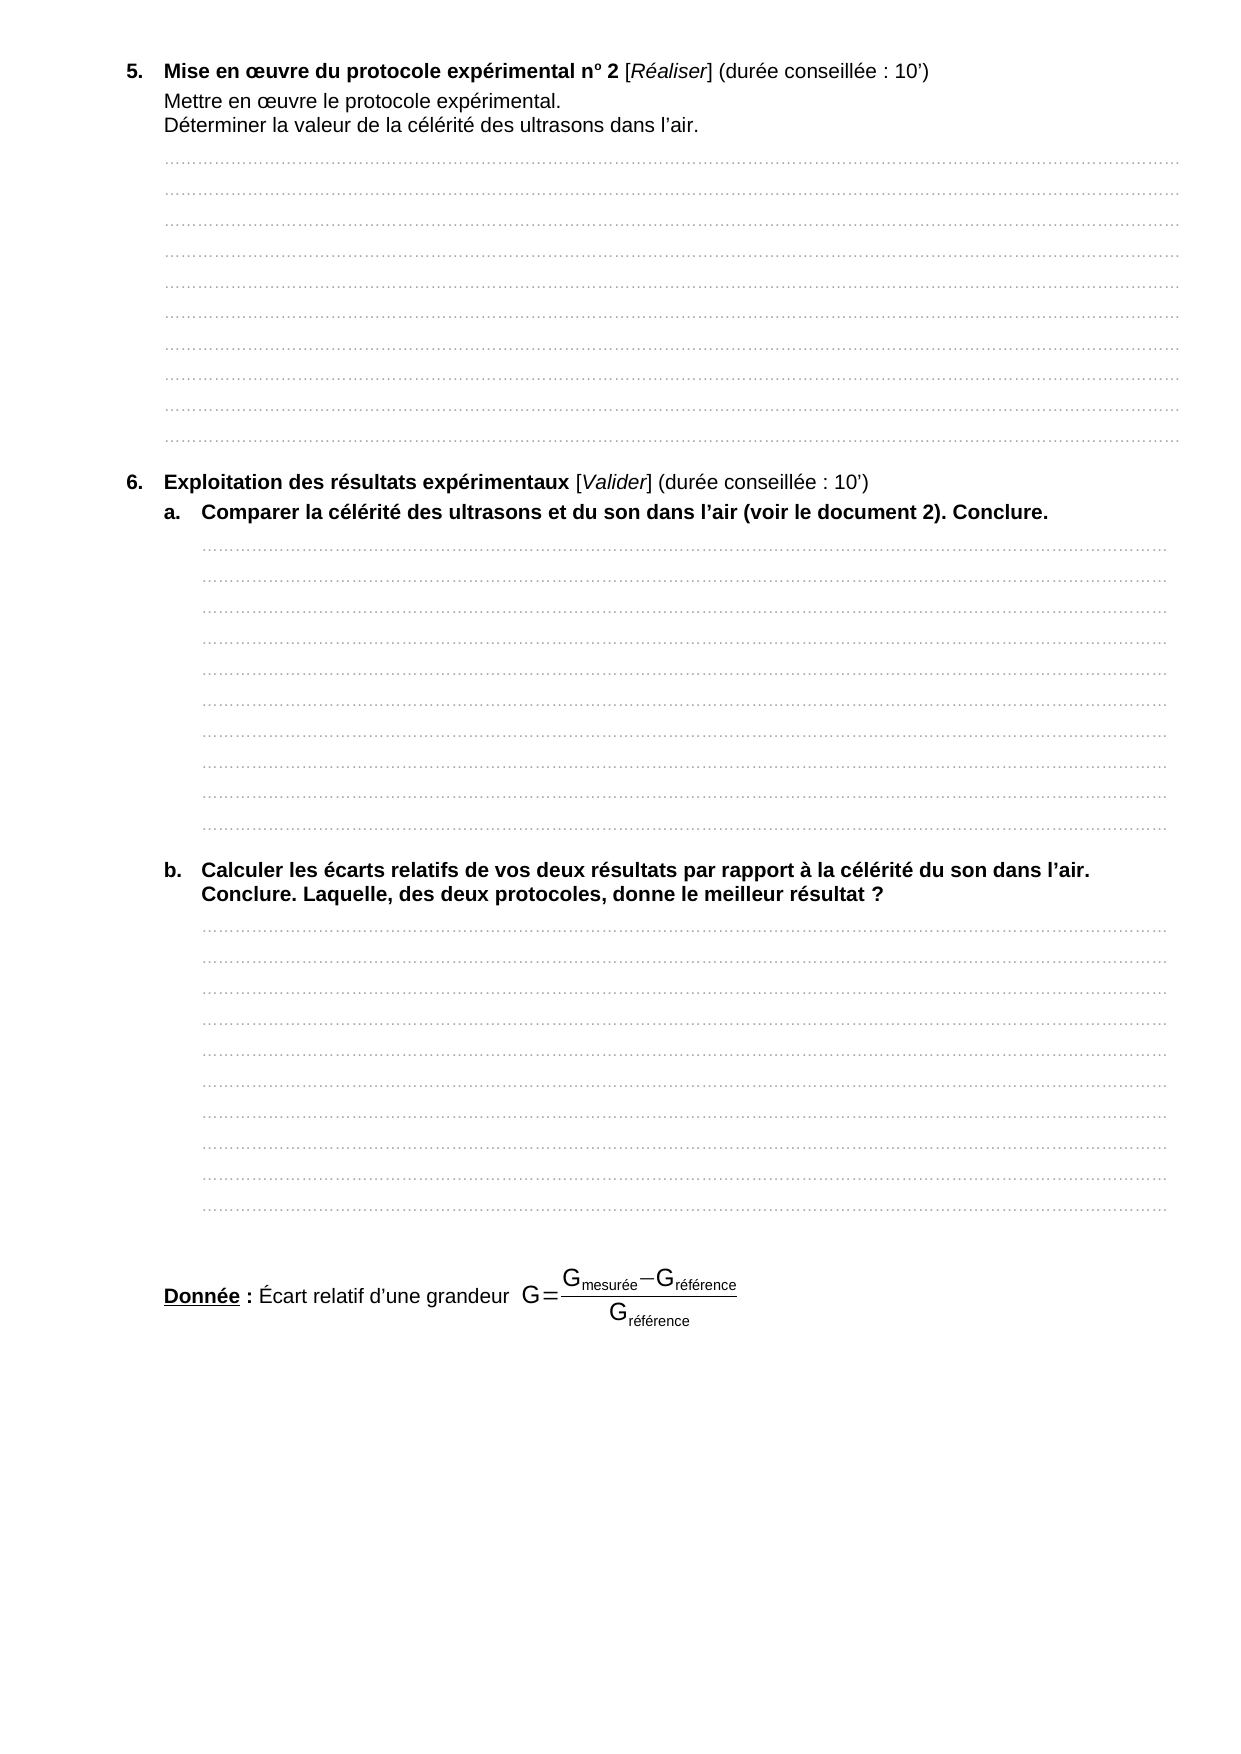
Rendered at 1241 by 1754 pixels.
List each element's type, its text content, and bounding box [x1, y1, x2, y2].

list ………………………………………………………………………………………………………………………………………………………………… [126, 396, 1181, 415]
list ………………………………………………………………………………………………………………………………………………………………… [126, 303, 1181, 322]
list ………………………………………………………………………………………………………………………………………………………………… [126, 179, 1181, 199]
list ………………………………………………………………………………………………………………………………………………………………… [126, 149, 1181, 168]
list ………………………………………………………………………………………………………………………………………………………… [163, 917, 1181, 936]
list ………………………………………………………………………………………………………………………………………………………… [163, 752, 1181, 772]
list ………………………………………………………………………………………………………………………………………………………… [163, 598, 1181, 617]
list Comparer la célérité des ultrasons et du son dans l’air (voir le document 2). Conclure. [163, 500, 1181, 524]
list ………………………………………………………………………………………………………………………………………………………………… [126, 427, 1181, 446]
list ………………………………………………………………………………………………………………………………………………………… [163, 1103, 1181, 1122]
list ………………………………………………………………………………………………………………………………………………………… [163, 659, 1181, 679]
list ………………………………………………………………………………………………………………………………………………………… [163, 1196, 1181, 1215]
list Calculer les écarts relatifs de vos deux résultats par rapport à la célérité du son dans l’air. Conclure. Laquelle, des deux protocoles, donne le meilleur résultat ? [163, 857, 1181, 905]
list ………………………………………………………………………………………………………………………………………………………… [163, 721, 1181, 741]
list Exploitation des résultats expérimentaux [Valider] (durée conseillée : 10’) [126, 470, 1181, 494]
list ………………………………………………………………………………………………………………………………………………………………… [126, 211, 1181, 230]
list Donnée : Écart relatif d’une grandeur [126, 1263, 1181, 1330]
list ………………………………………………………………………………………………………………………………………………………………… [126, 241, 1181, 261]
list ………………………………………………………………………………………………………………………………………………………… [163, 567, 1181, 586]
list ………………………………………………………………………………………………………………………………………………………………… [126, 272, 1181, 292]
list ………………………………………………………………………………………………………………………………………………………… [163, 814, 1181, 833]
list ………………………………………………………………………………………………………………………………………………………… [163, 1072, 1181, 1091]
list ………………………………………………………………………………………………………………………………………………………… [163, 536, 1181, 555]
list ………………………………………………………………………………………………………………………………………………………… [163, 691, 1181, 710]
list Mettre en œuvre le protocole expérimental. [126, 89, 1181, 113]
list ………………………………………………………………………………………………………………………………………………………………… [126, 334, 1181, 353]
list ………………………………………………………………………………………………………………………………………………………… [163, 979, 1181, 998]
list ………………………………………………………………………………………………………………………………………………………………… [126, 365, 1181, 384]
list ………………………………………………………………………………………………………………………………………………………… [163, 1010, 1181, 1029]
list Déterminer la valeur de la célérité des ultrasons dans l’air. [126, 113, 1181, 137]
list ………………………………………………………………………………………………………………………………………………………… [163, 1134, 1181, 1153]
list Mise en œuvre du protocole expérimental no 2 [Réaliser] (durée conseillée : 10’) [126, 59, 1181, 83]
list ………………………………………………………………………………………………………………………………………………………… [163, 629, 1181, 648]
list ………………………………………………………………………………………………………………………………………………………… [163, 1041, 1181, 1060]
list ………………………………………………………………………………………………………………………………………………………… [163, 1164, 1181, 1184]
list ………………………………………………………………………………………………………………………………………………………… [163, 948, 1181, 967]
list ………………………………………………………………………………………………………………………………………………………… [163, 783, 1181, 802]
